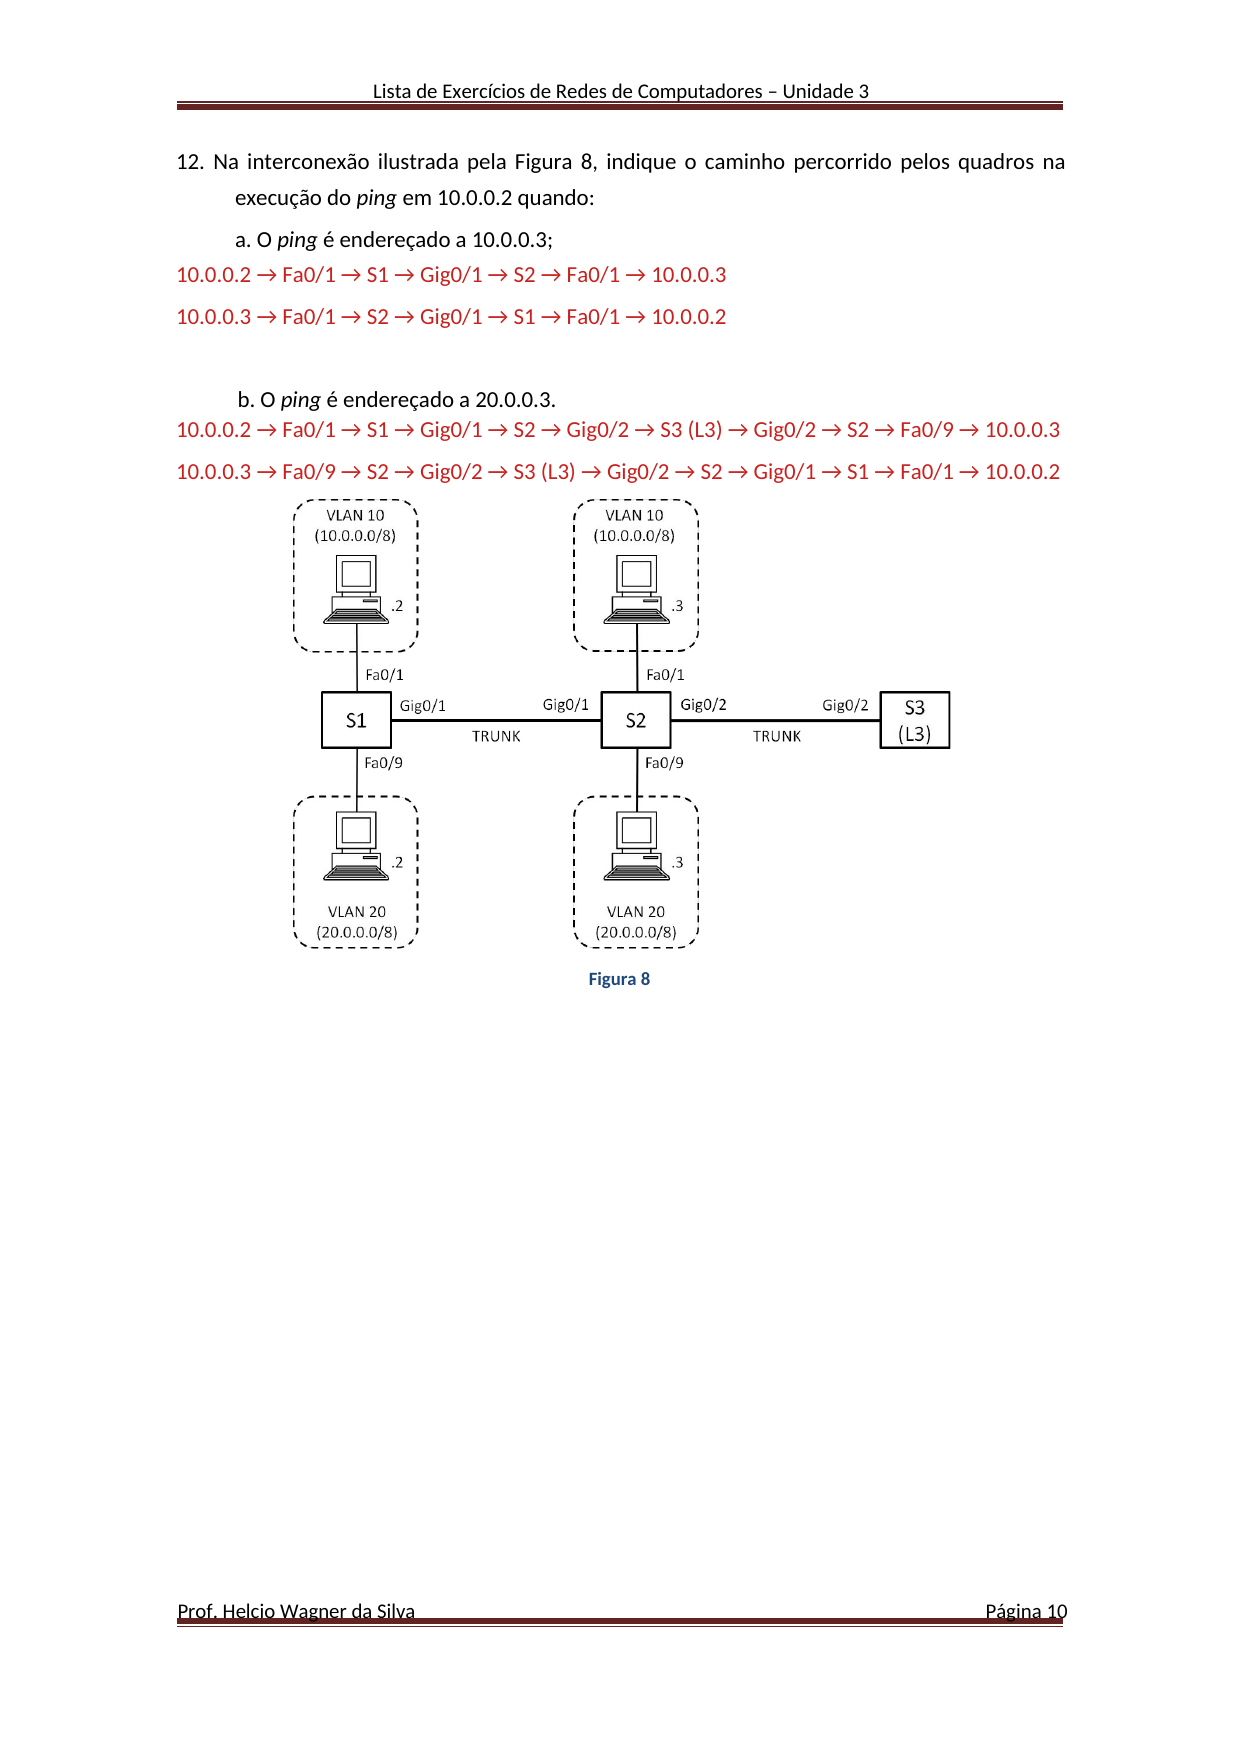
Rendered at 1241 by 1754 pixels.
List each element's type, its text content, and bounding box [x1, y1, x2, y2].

picture [292, 498, 951, 949]
text b. O ping é endereçado a 20.0.0.3. [237, 386, 1067, 414]
text a. O ping é endereçado a 10.0.0.3; [176, 225, 1067, 253]
text 10.0.0.2 → Fa0/1 → S1 → Gig0/1 → S2 → Gig0/2 → S3 (L3) → Gig0/2 → S2 → Fa0/9 → 10.0.0.3 [176, 415, 1067, 443]
text 10.0.0.3 → Fa0/1 → S2 → Gig0/1 → S1 → Fa0/1 → 10.0.0.2 [176, 302, 1067, 330]
text 10.0.0.3 → Fa0/9 → S2 → Gig0/2 → S3 (L3) → Gig0/2 → S2 → Gig0/1 → S1 → Fa0/1 → 10.0.0.2 [176, 457, 1067, 485]
subtitle Figura 8 [177, 967, 1062, 990]
text 12. Na interconexão ilustrada pela Figura 8, indique o caminho percorrido pelos quadros na execução do ping em 10.0.0.2 quando: [176, 147, 1067, 211]
text 10.0.0.2 → Fa0/1 → S1 → Gig0/1 → S2 → Fa0/1 → 10.0.0.3 [176, 260, 1067, 288]
